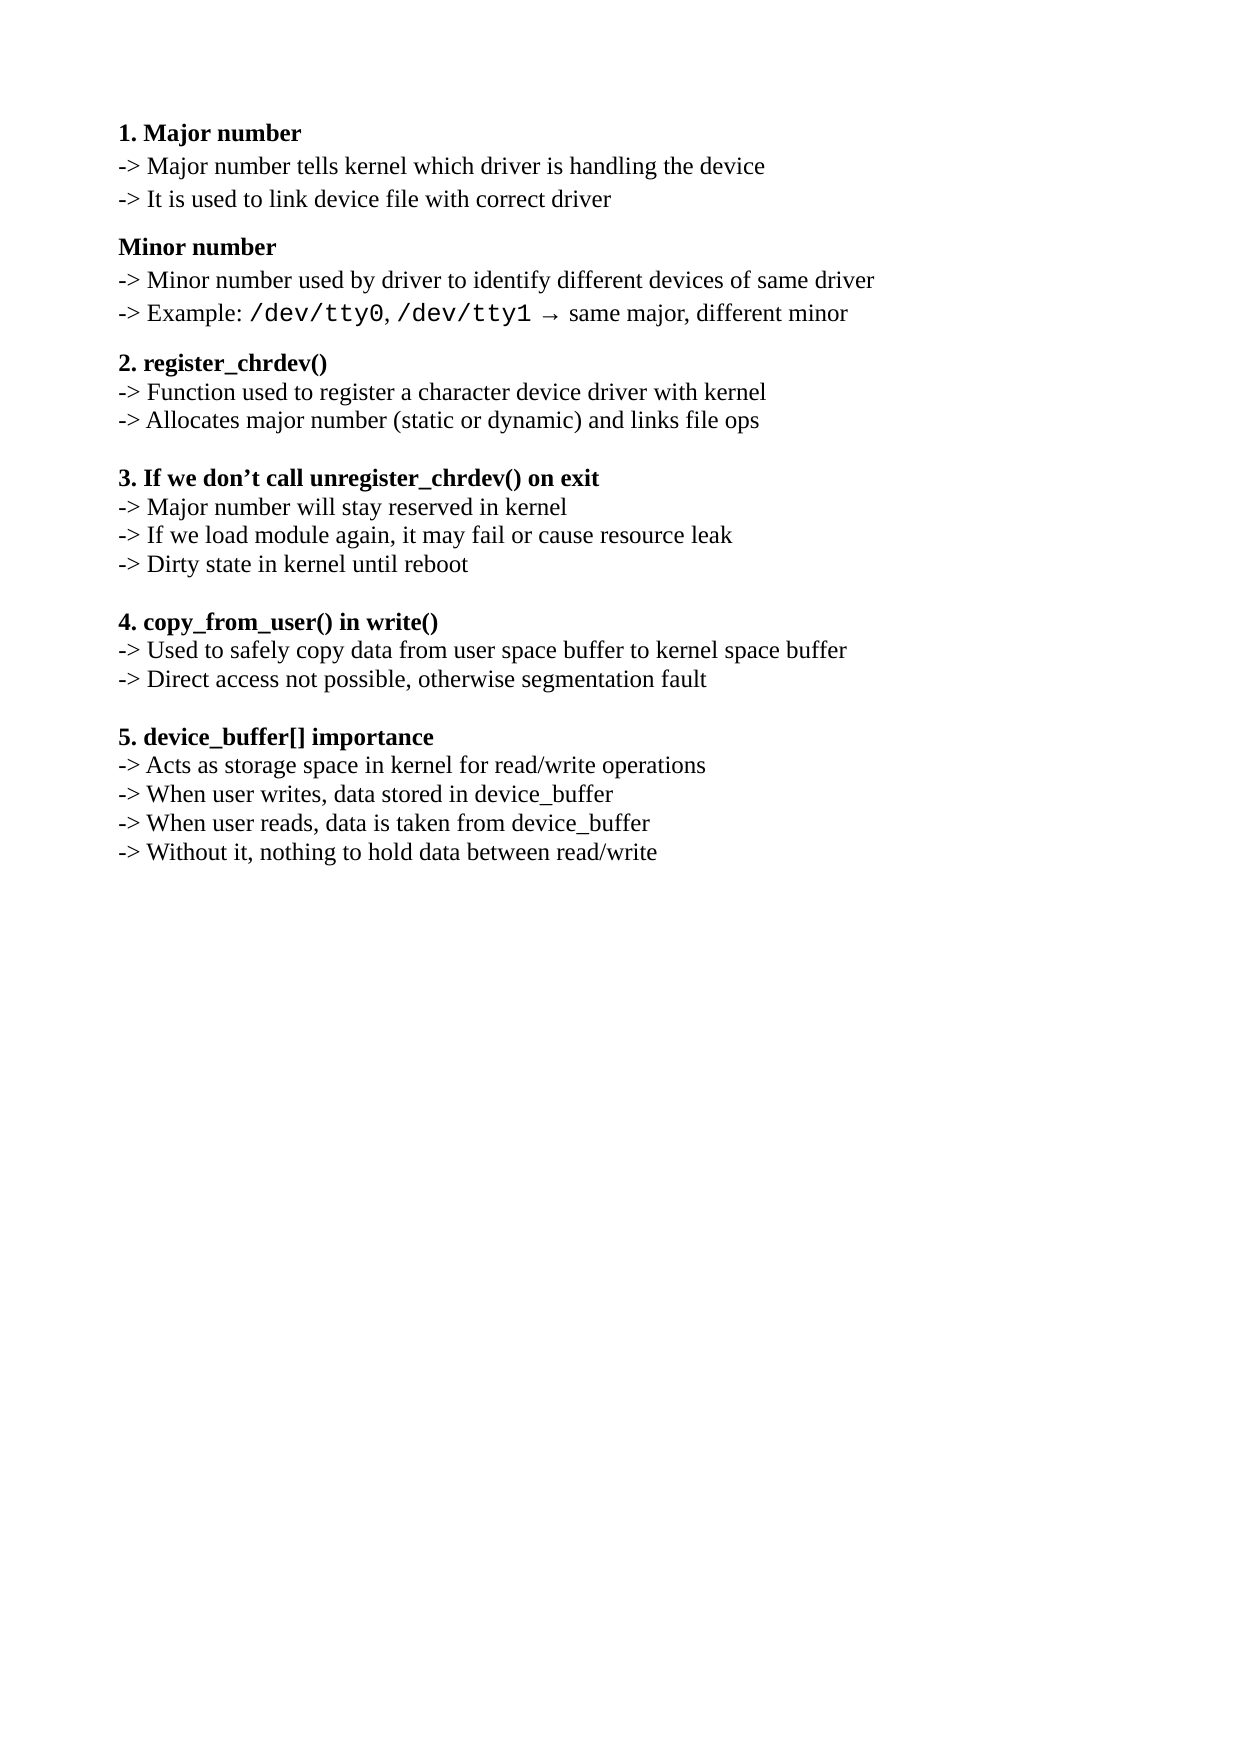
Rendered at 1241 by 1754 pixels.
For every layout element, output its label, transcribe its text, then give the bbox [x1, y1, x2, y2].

text 2. register_chrdev() -> Function used to register a character device driver with kernel -> Allocates major number (static or dynamic) and links file ops [118, 348, 1122, 434]
text 4. copy_from_user() in write() -> Used to safely copy data from user space buffer to kernel space buffer -> Direct access not possible, otherwise segmentation fault [118, 607, 1122, 693]
text 5. device_buffer[] importance -> Acts as storage space in kernel for read/write operations -> When user writes, data stored in device_buffer -> When user reads, data is taken from device_buffer -> Without it, nothing to hold data between read/write [118, 722, 1122, 865]
text Minor number -> Minor number used by driver to identify different devices of same driver -> Example: /dev/tty0, /dev/tty1 → same major, different minor [118, 232, 1122, 329]
text 1. Major number -> Major number tells kernel which driver is handling the device -> It is used to link device file with correct driver [118, 118, 1122, 213]
text 3. If we don’t call unregister_chrdev() on exit -> Major number will stay reserved in kernel -> If we load module again, it may fail or cause resource leak -> Dirty state in kernel until reboot [118, 463, 1122, 578]
